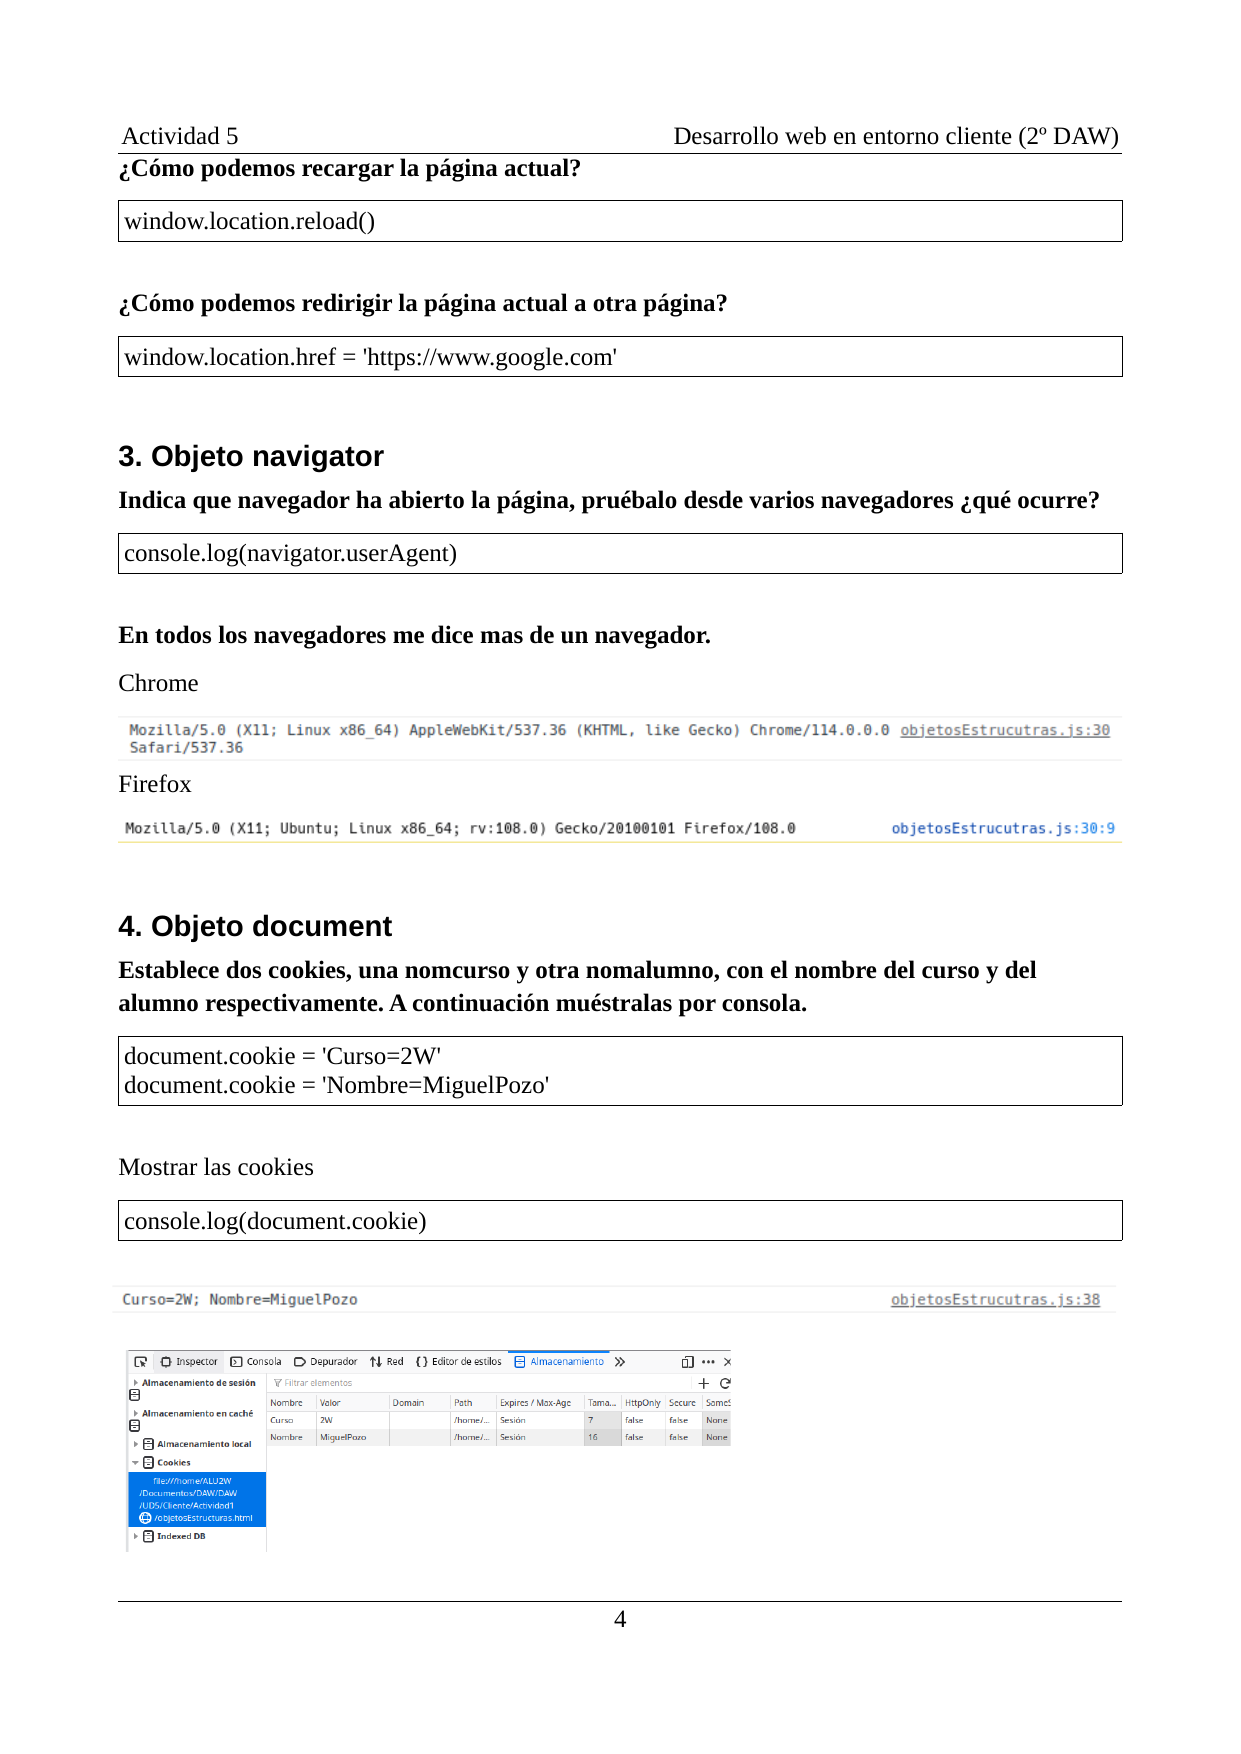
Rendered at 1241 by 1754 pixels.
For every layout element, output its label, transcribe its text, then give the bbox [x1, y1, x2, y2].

text ¿Cómo podemos redirigir la página actual a otra página? [118, 288, 1122, 317]
table_header window.location.href = 'https://www.google.com' [119, 337, 1122, 376]
text En todos los navegadores me dice mas de un navegador. [118, 621, 1122, 649]
text Chrome [118, 668, 1122, 697]
table_header console.log(document.cookie) [119, 1201, 1122, 1240]
text Indica que navegador ha abierto la página, pruébalo desde varios navegadores ¿qué ocurre? [118, 485, 1122, 514]
text ¿Cómo podemos recargar la página actual? [118, 154, 1122, 182]
picture [112, 1283, 1117, 1317]
table_header console.log(navigator.userAgent) [119, 534, 1122, 573]
subtitle 4. Objeto document [118, 909, 1122, 942]
subtitle 3. Objeto navigator [118, 439, 1122, 472]
text Mostrar las cookies [118, 1152, 1122, 1181]
text Firefox [118, 765, 1122, 797]
table_header window.location.reload() [119, 201, 1122, 241]
picture [118, 715, 1123, 765]
picture [118, 816, 1123, 843]
text Establece dos cookies, una nomcurso y otra nomalumno, con el nombre del curso y del alumno respectivamente. A continuación muéstralas por consola. [118, 955, 1122, 1017]
table_header document.cookie = 'Curso=2W' document.cookie = 'Nombre=MiguelPozo' [119, 1037, 1122, 1104]
picture [125, 1350, 731, 1552]
